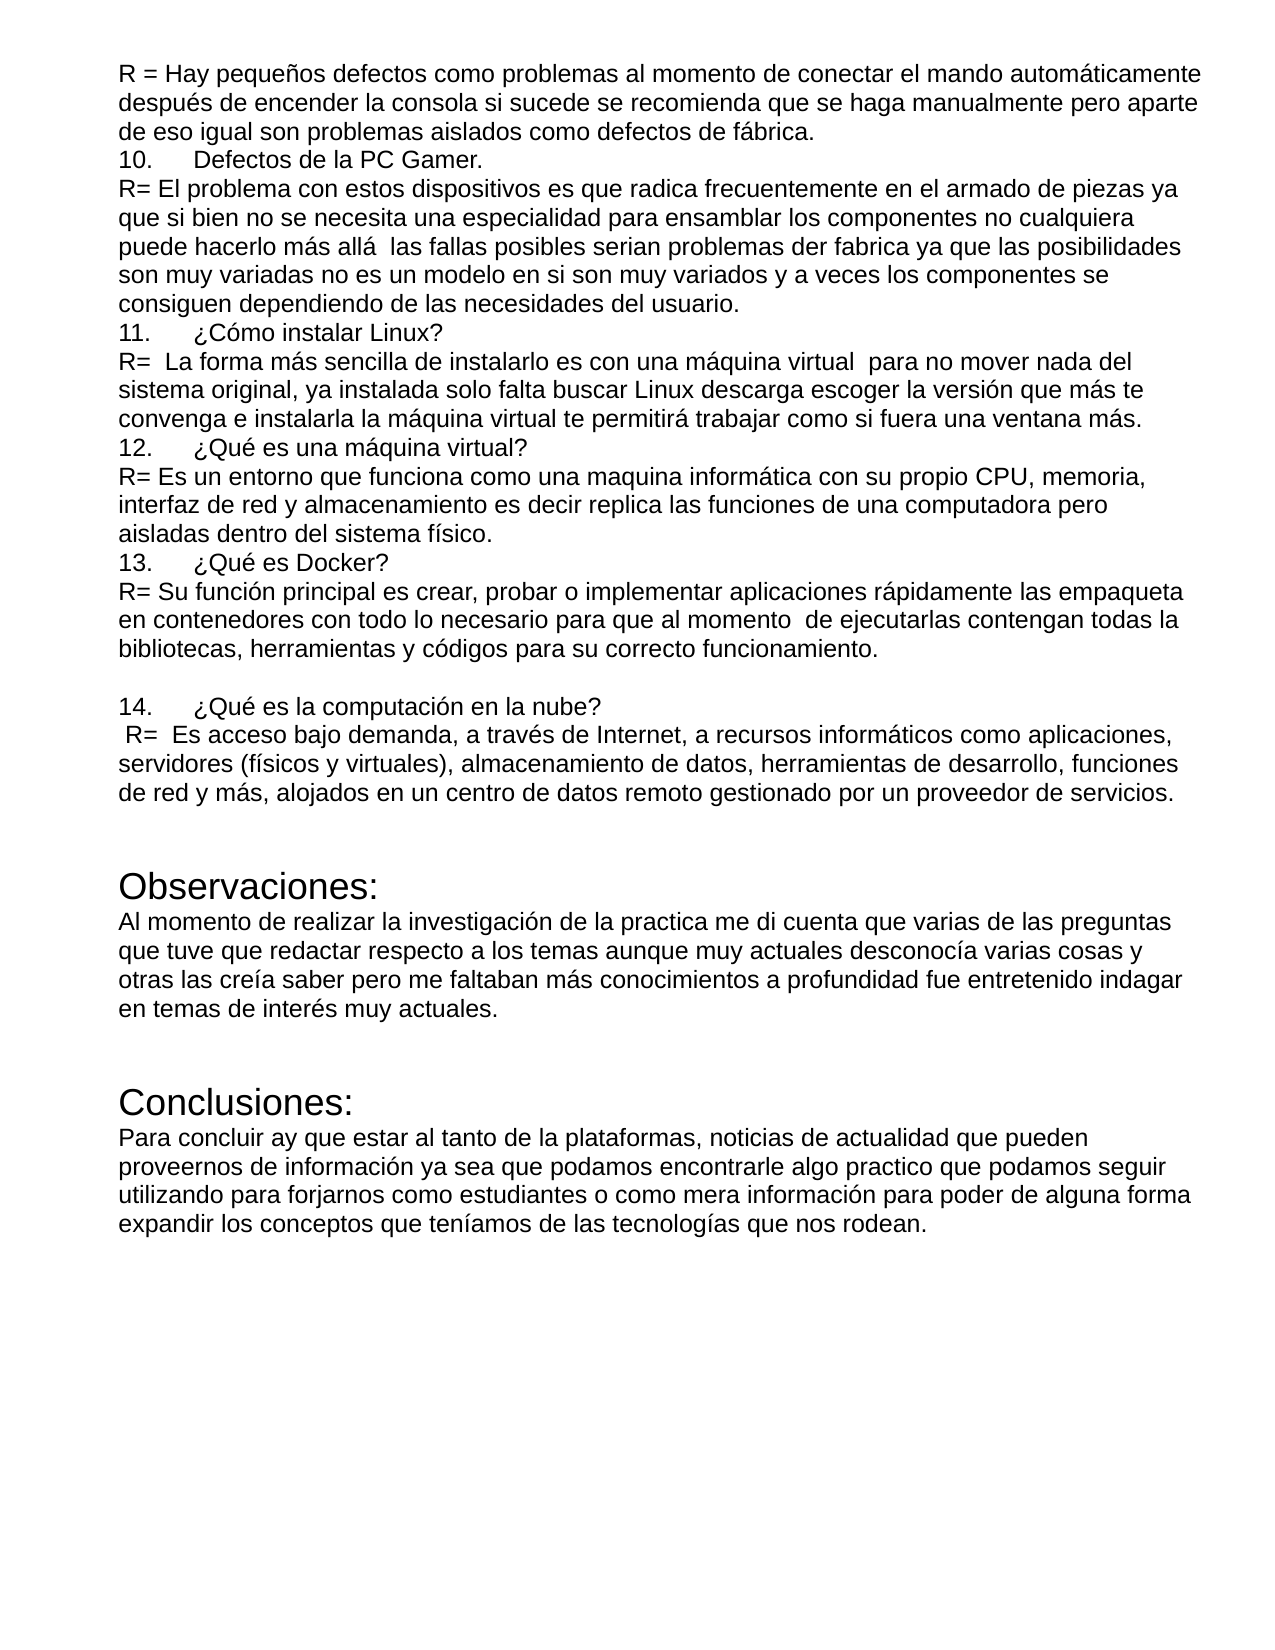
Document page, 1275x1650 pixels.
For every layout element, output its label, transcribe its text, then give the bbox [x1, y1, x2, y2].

text R= El problema con estos dispositivos es que radica frecuentemente en el armado de piezas ya que si bien no se necesita una especialidad para ensamblar los componentes no cualquiera puede hacerlo más allá las fallas posibles serian problemas der fabrica ya que las posibilidades son muy variadas no es un modelo en si son muy variados y a veces los componentes se consiguen dependiendo de las necesidades del usuario. [118, 174, 1205, 318]
text 13. ¿Qué es Docker? [118, 548, 1205, 577]
text 11. ¿Cómo instalar Linux? [118, 318, 1205, 347]
text 14. ¿Qué es la computación en la nube? [118, 692, 1205, 720]
text Conclusiones: [118, 1080, 1205, 1123]
text R= La forma más sencilla de instalarlo es con una máquina virtual para no mover nada del sistema original, ya instalada solo falta buscar Linux descarga escoger la versión que más te convenga e instalarla la máquina virtual te permitirá trabajar como si fuera una ventana más. [118, 347, 1205, 433]
text R= Es un entorno que funciona como una maquina informática con su propio CPU, memoria, interfaz de red y almacenamiento es decir replica las funciones de una computadora pero aisladas dentro del sistema físico. [118, 462, 1205, 548]
text 10. Defectos de la PC Gamer. [118, 145, 1205, 174]
text 12. ¿Qué es una máquina virtual? [118, 433, 1205, 462]
text R= Su función principal es crear, probar o implementar aplicaciones rápidamente las empaqueta en contenedores con todo lo necesario para que al momento de ejecutarlas contengan todas la bibliotecas, herramientas y códigos para su correcto funcionamiento. [118, 577, 1205, 692]
text R= Es acceso bajo demanda, a través de Internet, a recursos informáticos como aplicaciones, servidores (físicos y virtuales), almacenamiento de datos, herramientas de desarrollo, funciones de red y más, alojados en un centro de datos remoto gestionado por un proveedor de servicios. [118, 720, 1205, 807]
text Para concluir ay que estar al tanto de la plataformas, noticias de actualidad que pueden proveernos de información ya sea que podamos encontrarle algo practico que podamos seguir utilizando para forjarnos como estudiantes o como mera información para poder de alguna forma expandir los conceptos que teníamos de las tecnologías que nos rodean. [118, 1123, 1205, 1238]
text R = Hay pequeños defectos como problemas al momento de conectar el mando automáticamente después de encender la consola si sucede se recomienda que se haga manualmente pero aparte de eso igual son problemas aislados como defectos de fábrica. [118, 59, 1205, 145]
text Observaciones: [118, 864, 1205, 907]
text Al momento de realizar la investigación de la practica me di cuenta que varias de las preguntas que tuve que redactar respecto a los temas aunque muy actuales desconocía varias cosas y otras las creía saber pero me faltaban más conocimientos a profundidad fue entretenido indagar en temas de interés muy actuales. [118, 907, 1205, 1022]
